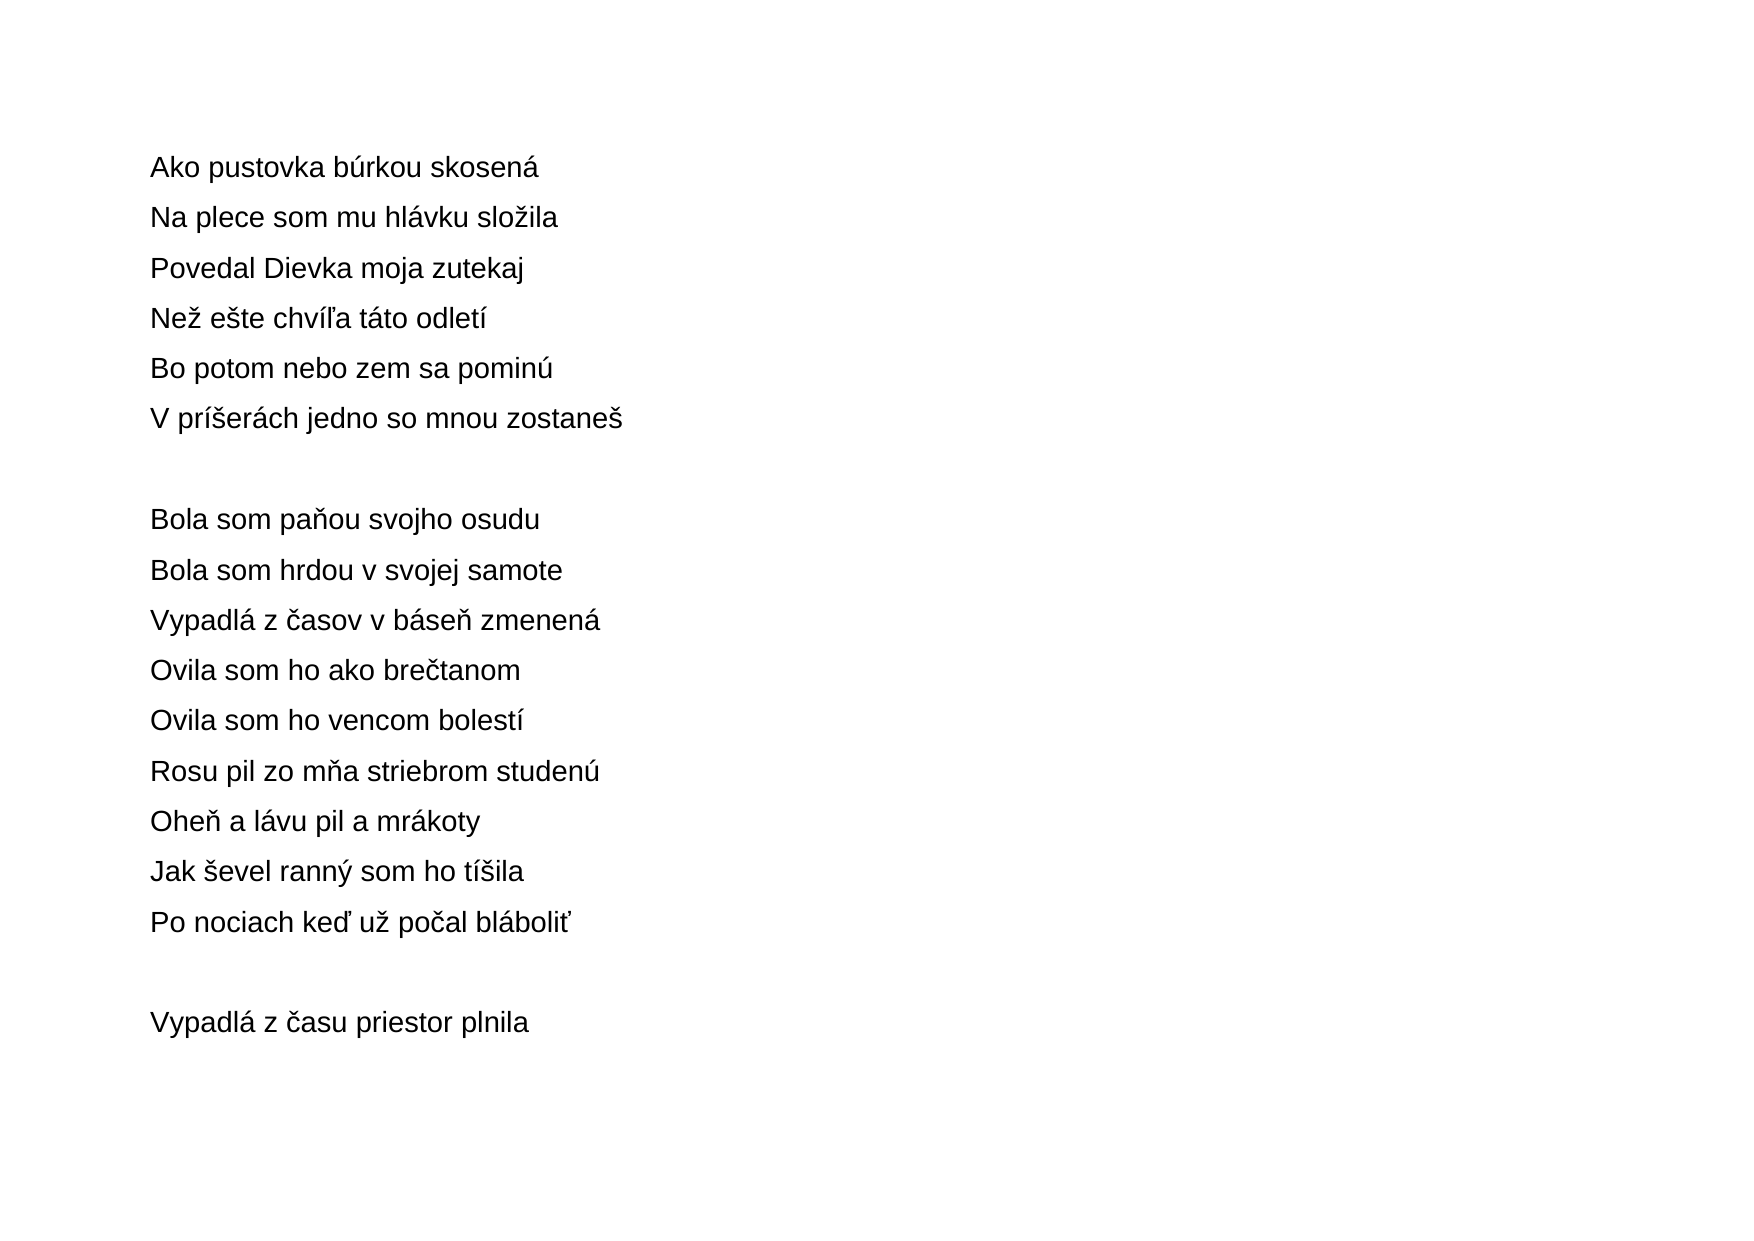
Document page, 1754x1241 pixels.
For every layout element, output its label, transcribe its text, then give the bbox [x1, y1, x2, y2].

text Povedal Dievka moja zutekaj [150, 251, 1242, 284]
text Ovila som ho vencom bolestí [150, 703, 1242, 737]
text Jak ševel ranný som ho tíšila [150, 854, 1242, 888]
text V príšerách jedno so mnou zostaneš [150, 402, 1242, 435]
text Bola som hrdou v svojej samote [150, 552, 1242, 586]
text Rosu pil zo mňa striebrom studenú [150, 754, 1242, 787]
text Oheň a lávu pil a mrákoty [150, 804, 1242, 838]
text Bo potom nebo zem sa pominú [150, 351, 1242, 385]
text Než ešte chvíľa táto odletí [150, 301, 1242, 334]
text Ovila som ho ako brečtanom [150, 653, 1242, 687]
text Vypadlá z času priestor plnila [150, 1005, 1242, 1039]
text Po nociach keď už počal bláboliť [150, 905, 1242, 938]
text Vypadlá z časov v báseň zmenená [150, 603, 1242, 636]
text Na plece som mu hlávku složila [150, 200, 1242, 234]
text Ako pustovka búrkou skosená [150, 150, 1242, 183]
text Bola som paňou svojho osudu [150, 502, 1242, 536]
